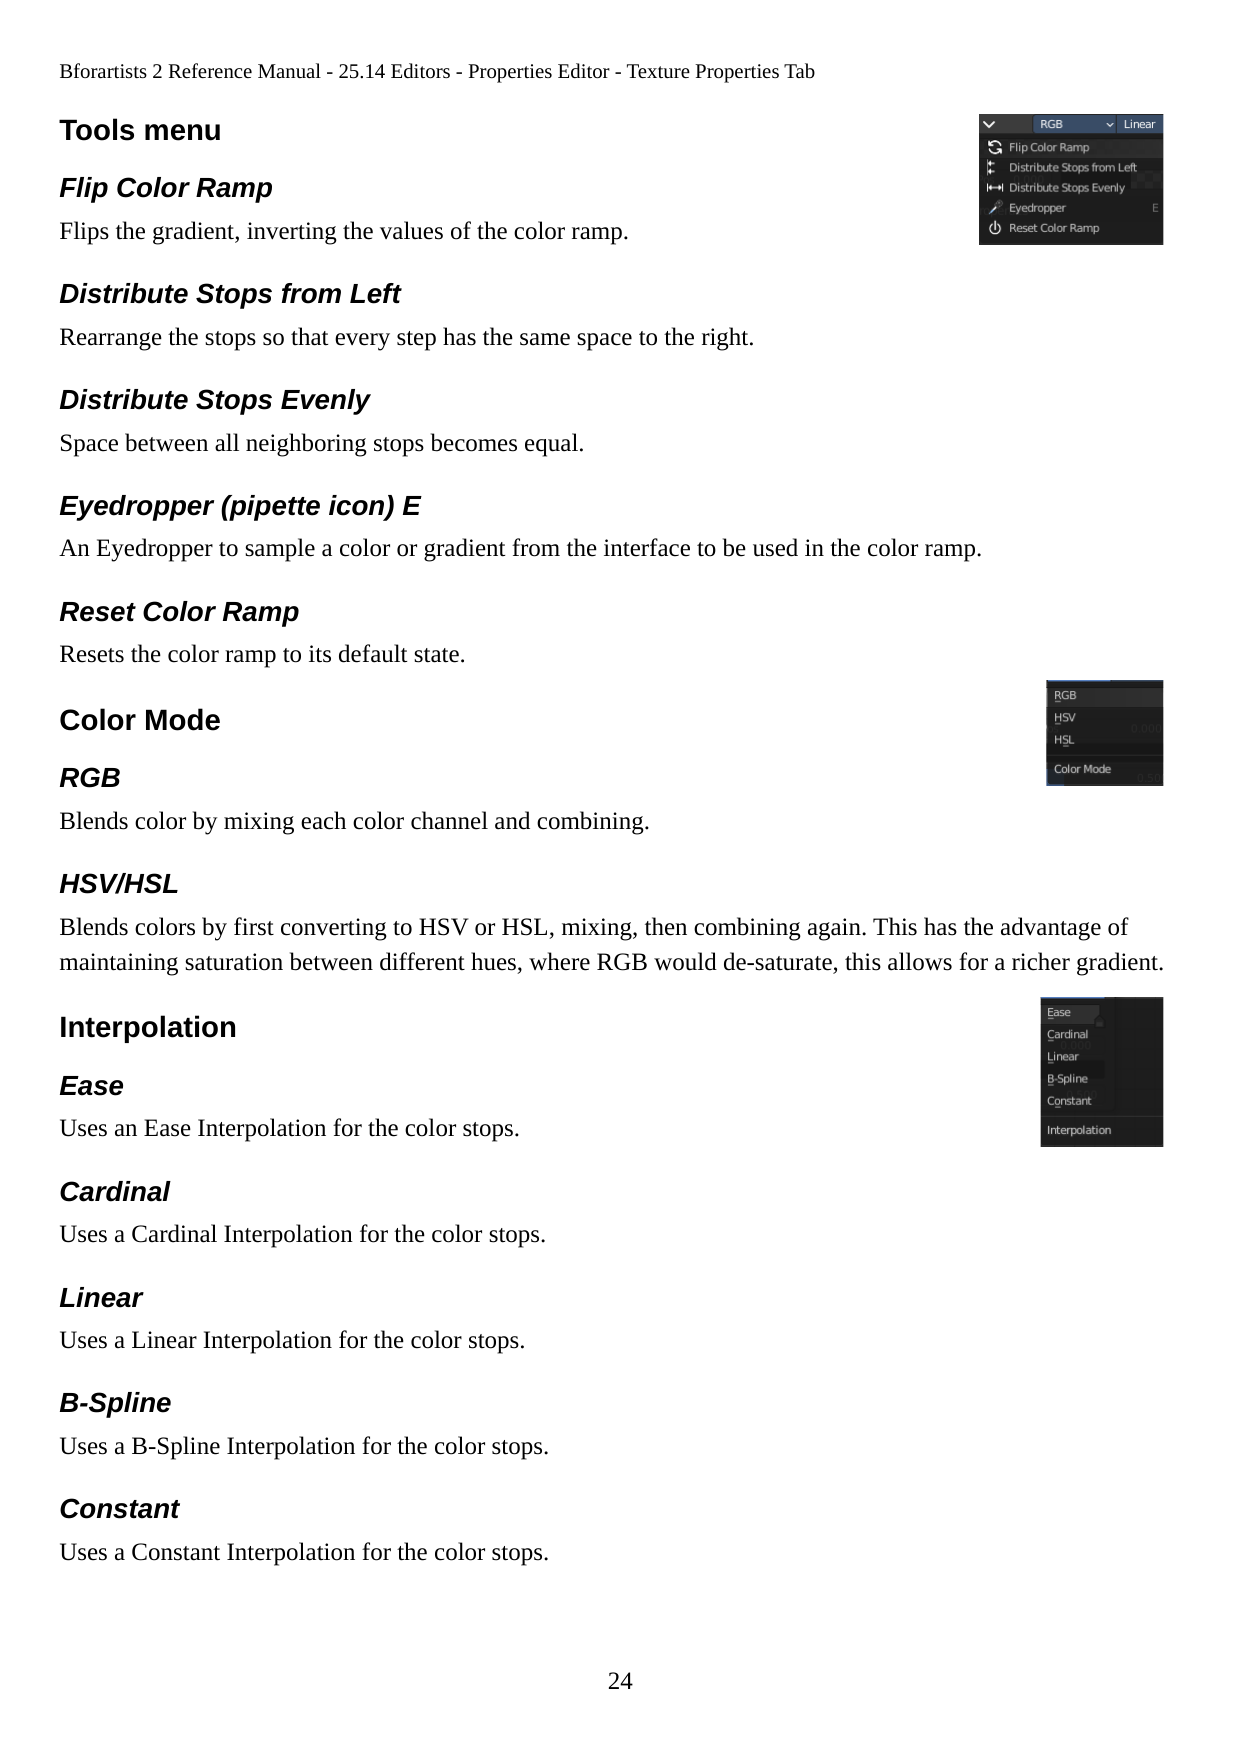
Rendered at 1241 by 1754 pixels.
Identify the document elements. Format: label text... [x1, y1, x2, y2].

subtitle Constant [59, 1493, 1181, 1525]
subtitle Ease [59, 1069, 1040, 1101]
subtitle Cardinal [59, 1175, 1181, 1207]
text Uses a Constant Interpolation for the color stops. [59, 1537, 1181, 1566]
subtitle Flip Color Ramp [59, 171, 979, 203]
text An Eyedropper to sample a color or gradient from the interface to be used in the color ramp. [59, 533, 1181, 562]
subtitle Color Mode [59, 703, 1046, 737]
subtitle [1164, 171, 1181, 203]
subtitle [1164, 703, 1181, 737]
text Uses a B-Spline Interpolation for the color stops. [59, 1431, 1181, 1460]
subtitle [1164, 1010, 1181, 1044]
text Uses an Ease Interpolation for the color stops. [59, 1113, 1040, 1142]
subtitle Distribute Stops Evenly [59, 383, 1181, 415]
text Uses a Linear Interpolation for the color stops. [59, 1325, 1181, 1354]
text Uses a Cardinal Interpolation for the color stops. [59, 1219, 1181, 1248]
text Resets the color ramp to its default state. [59, 639, 1181, 668]
subtitle [1164, 1069, 1181, 1101]
text Blends color by mixing each color channel and combining. [59, 806, 1181, 835]
subtitle Tools menu [59, 113, 1181, 146]
text Space between all neighboring stops becomes equal. [59, 428, 1181, 456]
text Blends colors by first converting to HSV or HSL, mixing, then combining again. This has the advantage of maintaining saturation between different hues, where RGB would de-saturate, this allows for a richer gradient. [59, 912, 1181, 975]
picture [979, 114, 1164, 245]
subtitle HSV/HSL [59, 868, 1181, 900]
text Rearrange the stops so that every step has the same space to the right. [59, 322, 1181, 350]
subtitle Distribute Stops from Left [59, 277, 1181, 309]
picture [1040, 997, 1164, 1147]
picture [1046, 680, 1164, 786]
text Flips the gradient, inverting the values of the color ramp. [59, 216, 979, 244]
subtitle Reset Color Ramp [59, 595, 1181, 627]
subtitle Linear [59, 1281, 1181, 1313]
subtitle Interpolation [59, 1010, 1040, 1044]
subtitle B-Spline [59, 1387, 1181, 1419]
subtitle RGB [59, 762, 1181, 794]
subtitle Eyedropper (pipette icon) E [59, 489, 1181, 521]
